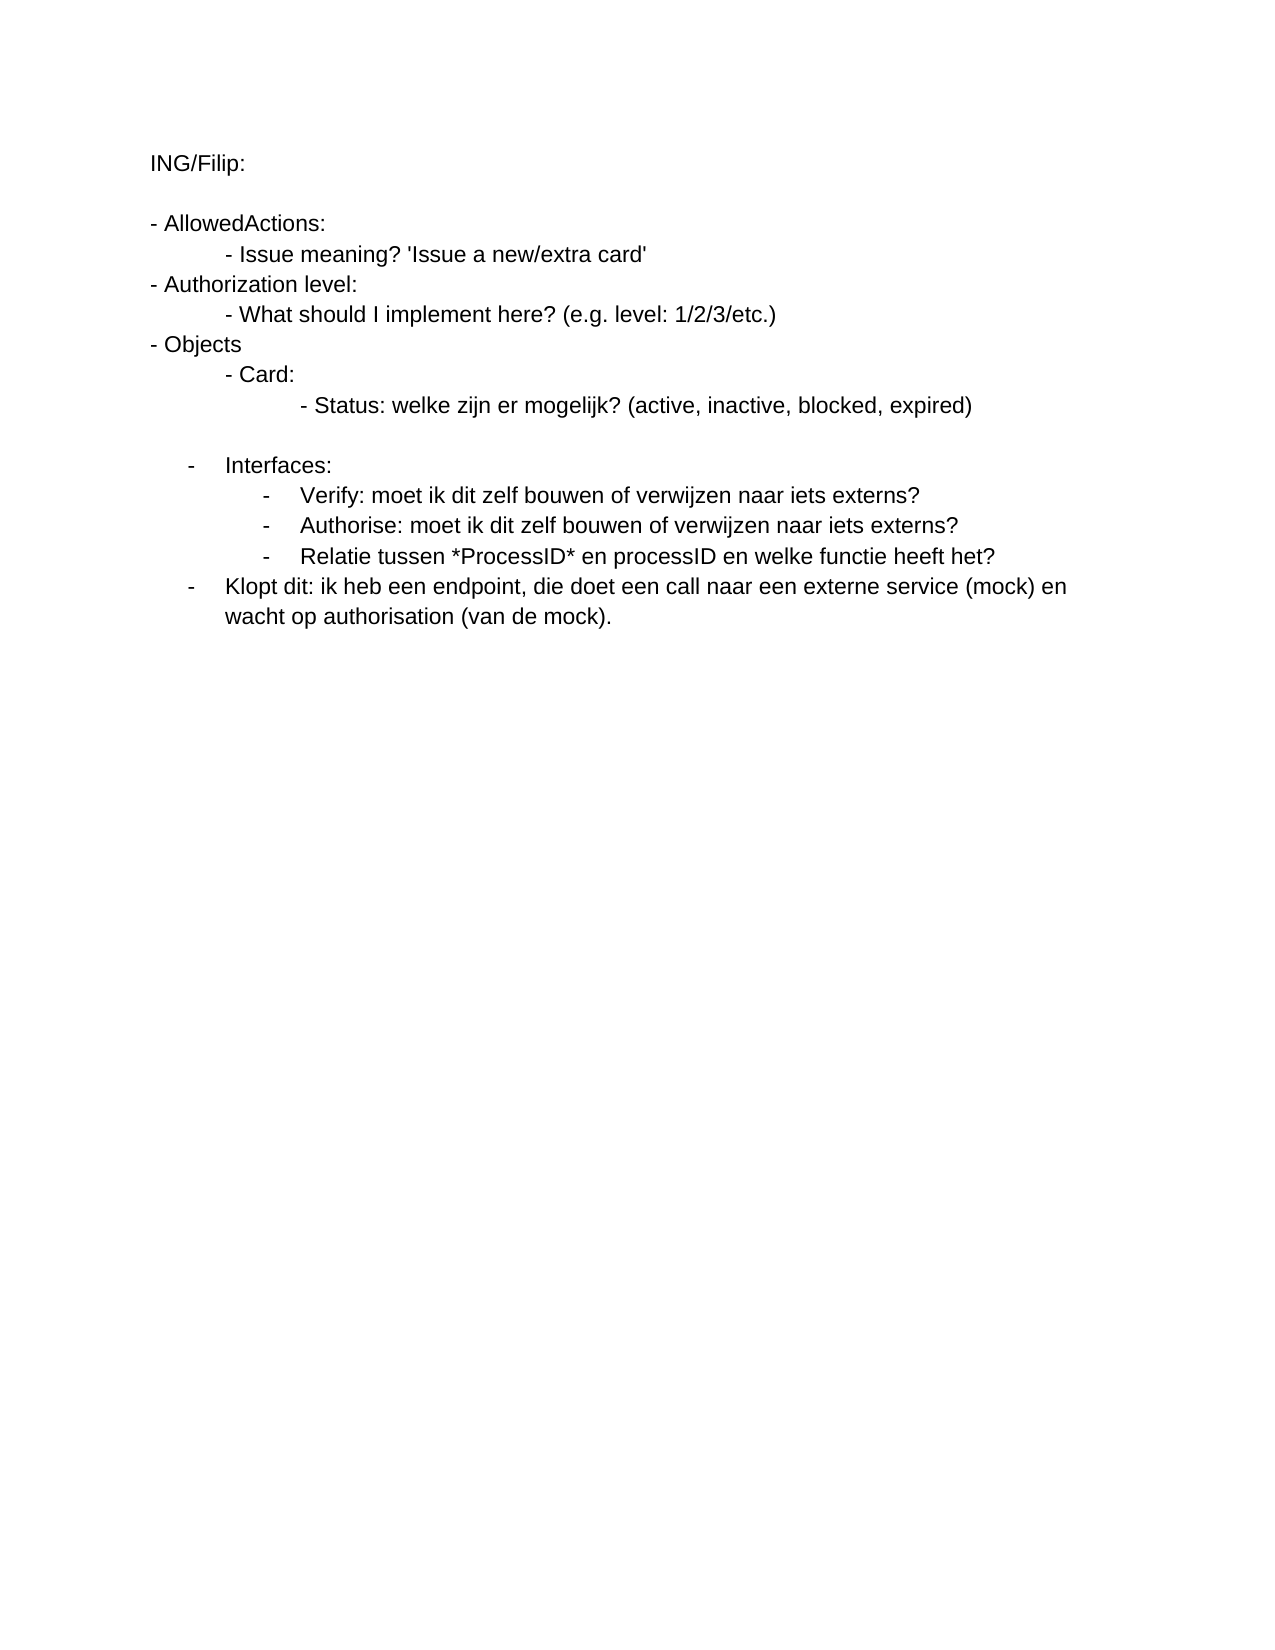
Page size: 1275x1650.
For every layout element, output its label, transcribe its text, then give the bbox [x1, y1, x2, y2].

list Relatie tussen *ProcessID* en processID en welke functie heeft het? [262, 543, 1125, 569]
list Interfaces: [187, 452, 1125, 478]
list Klopt dit: ik heb een endpoint, die doet een call naar een externe service (mock) en wacht op authorisation (van de mock). [187, 573, 1125, 629]
text - What should I implement here? (e.g. level: 1/2/3/etc.) [150, 301, 1125, 327]
list Verify: moet ik dit zelf bouwen of verwijzen naar iets externs? [262, 482, 1125, 509]
text ING/Filip: [150, 150, 1125, 176]
text - Issue meaning? 'Issue a new/extra card' [150, 241, 1125, 267]
list Authorise: moet ik dit zelf bouwen of verwijzen naar iets externs? [262, 512, 1125, 539]
text - Card: [150, 361, 1125, 388]
text - Objects [150, 331, 1125, 358]
text - Status: welke zijn er mogelijk? (active, inactive, blocked, expired) [225, 392, 1125, 418]
text - Authorization level: [150, 271, 1125, 297]
text - AllowedActions: [150, 210, 1125, 237]
